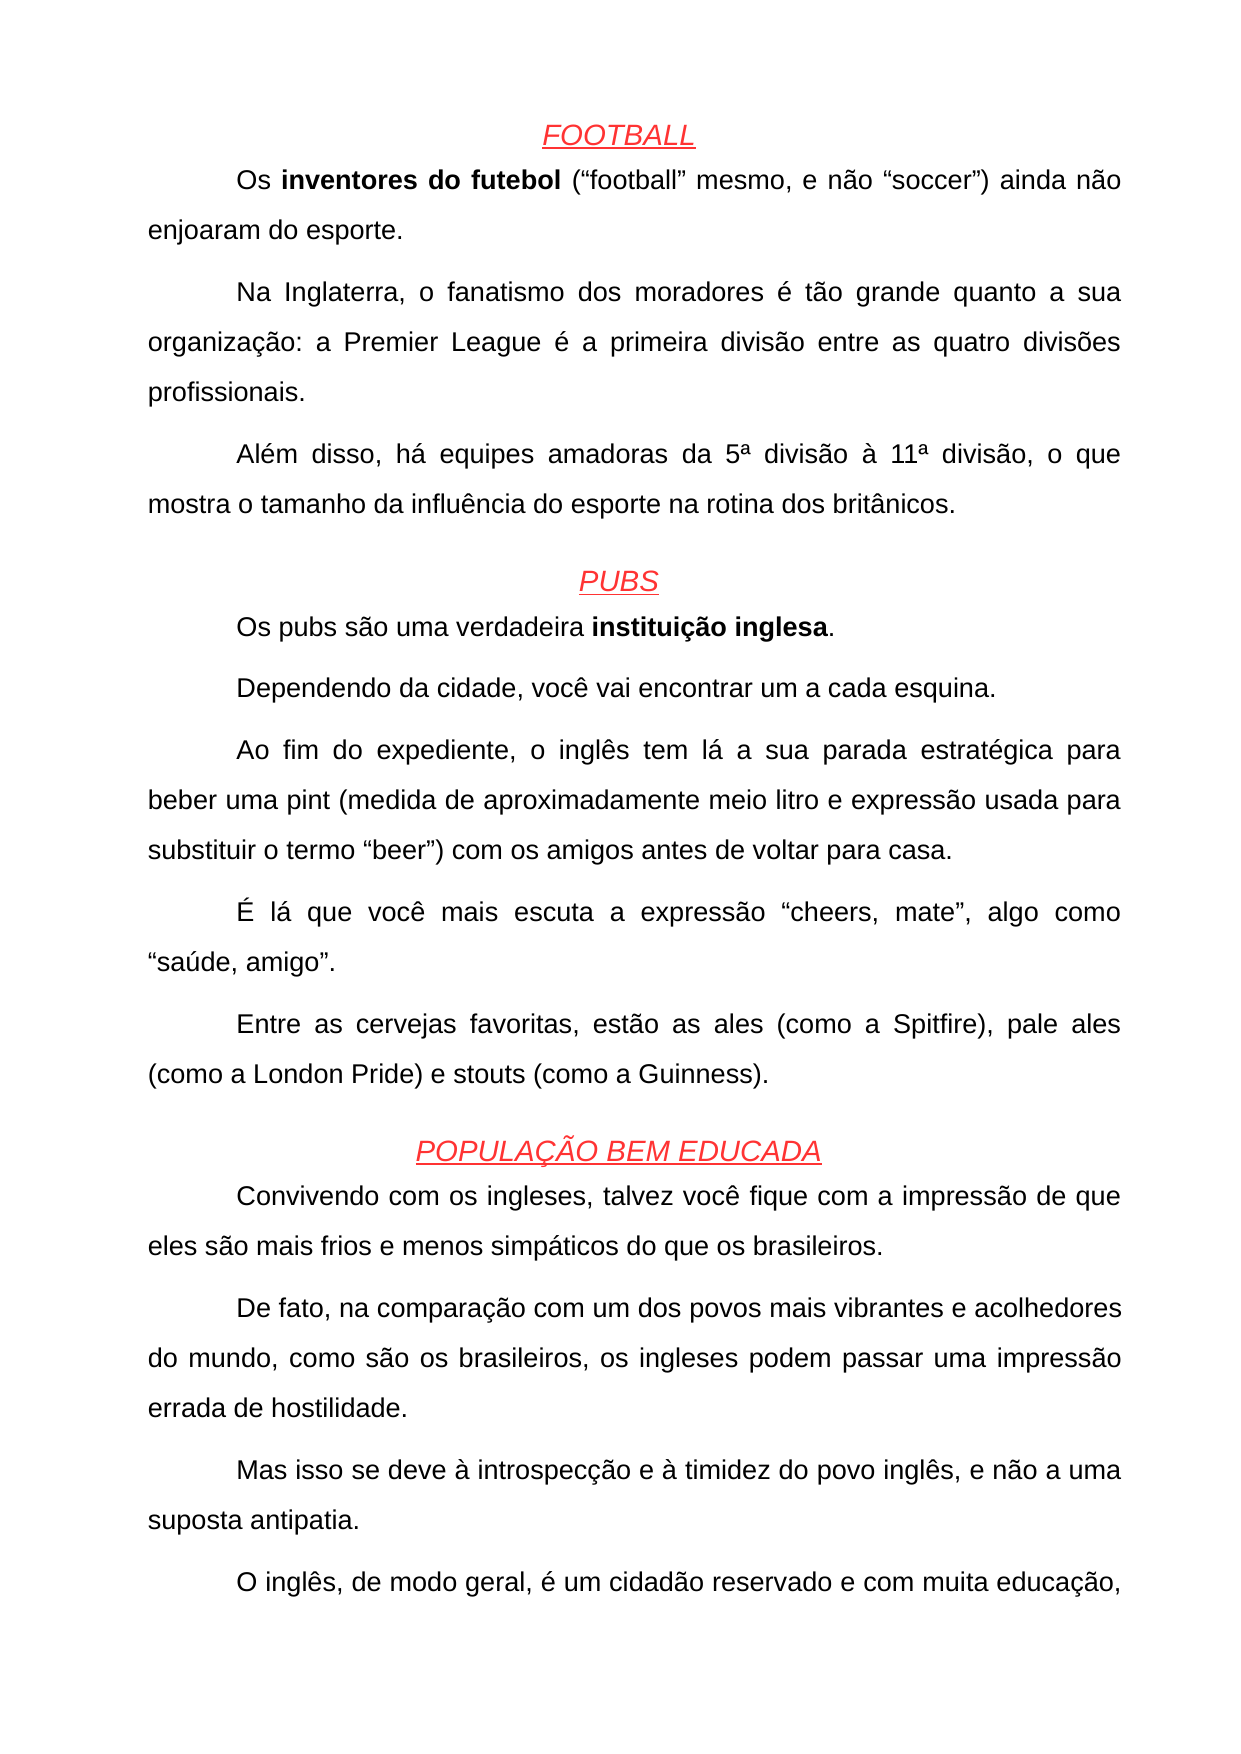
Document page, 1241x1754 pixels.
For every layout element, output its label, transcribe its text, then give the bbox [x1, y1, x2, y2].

text Os inventores do futebol (“football” mesmo, e não “soccer”) ainda não enjoaram do esporte. [148, 164, 1122, 246]
subtitle POPULAÇÃO BEM EDUCADA [118, 1134, 1122, 1168]
text Mas isso se deve à introspecção e à timidez do povo inglês, e não a uma suposta antipatia. [148, 1454, 1122, 1535]
text O inglês, de modo geral, é um cidadão reservado e com muita educação, [148, 1566, 1122, 1597]
text Entre as cervejas favoritas, estão as ales (como a Spitfire), pale ales (como a London Pride) e stouts (como a Guinness). [148, 1008, 1122, 1089]
text Dependendo da cidade, você vai encontrar um a cada esquina. [148, 672, 1122, 703]
subtitle PUBS [118, 564, 1122, 598]
text É lá que você mais escuta a expressão “cheers, mate”, algo como “saúde, amigo”. [148, 896, 1122, 977]
subtitle FOOTBALL [118, 118, 1122, 152]
text Convivendo com os ingleses, talvez você fique com a impressão de que eles são mais frios e menos simpáticos do que os brasileiros. [148, 1180, 1122, 1261]
text Ao fim do expediente, o inglês tem lá a sua parada estratégica para beber uma pint (medida de aproximadamente meio litro e expressão usada para substituir o termo “beer”) com os amigos antes de voltar para casa. [148, 734, 1122, 865]
text Na Inglaterra, o fanatismo dos moradores é tão grande quanto a sua organização: a Premier League é a primeira divisão entre as quatro divisões profissionais. [148, 276, 1122, 407]
text Os pubs são uma verdadeira instituição inglesa. [148, 611, 1122, 642]
text De fato, na comparação com um dos povos mais vibrantes e acolhedores do mundo, como são os brasileiros, os ingleses podem passar uma impressão errada de hostilidade. [148, 1292, 1122, 1423]
text Além disso, há equipes amadoras da 5ª divisão à 11ª divisão, o que mostra o tamanho da influência do esporte na rotina dos britânicos. [148, 438, 1122, 519]
